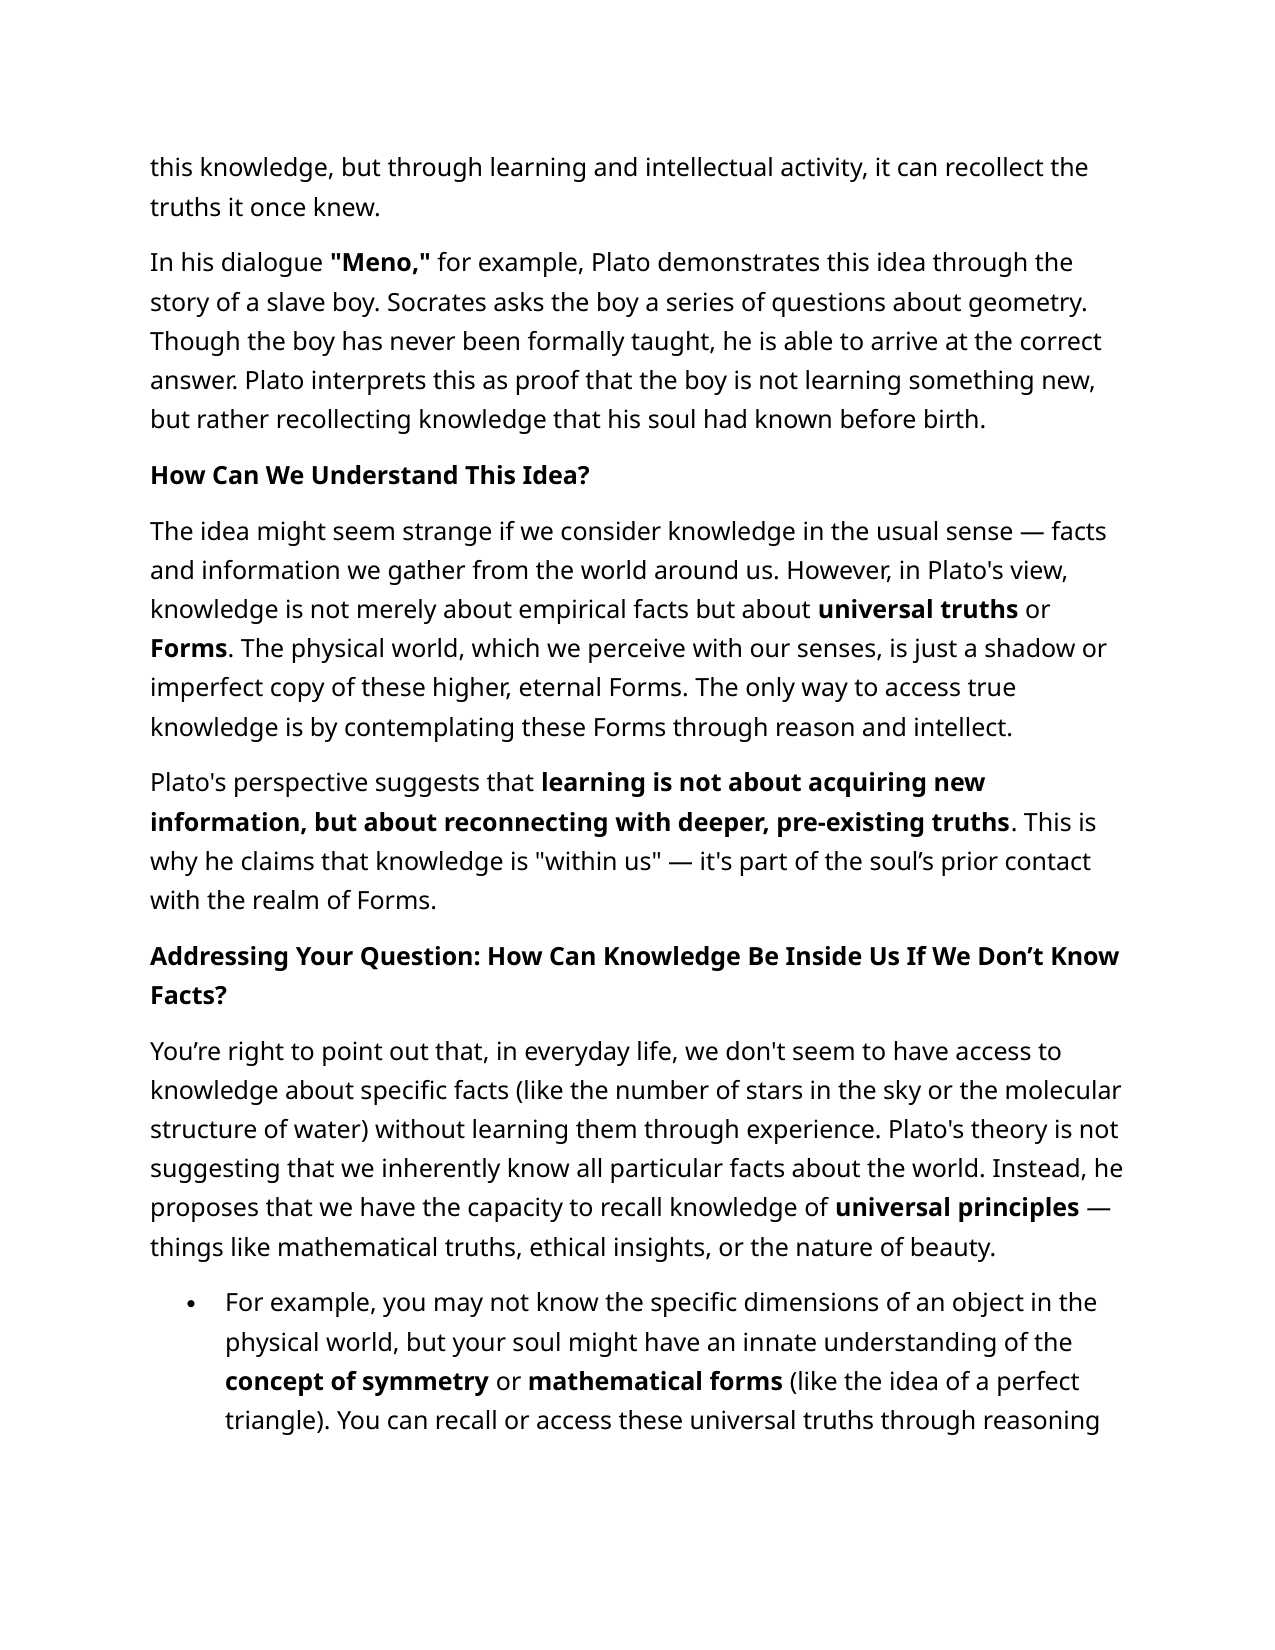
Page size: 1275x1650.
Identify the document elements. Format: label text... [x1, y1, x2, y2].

text In his dialogue "Meno," for example, Plato demonstrates this idea through the story of a slave boy. Socrates asks the boy a series of questions about geometry. Though the boy has never been formally taught, he is able to arrive at the correct answer. Plato interprets this as proof that the boy is not learning something new, but rather recollecting knowledge that his soul had known before birth. [150, 245, 1125, 436]
text this knowledge, but through learning and intellectual activity, it can recollect the truths it once knew. [150, 150, 1125, 223]
text Plato's perspective suggests that learning is not about acquiring new information, but about reconnecting with deeper, pre-existing truths. This is why he claims that knowledge is "within us" — it's part of the soul’s prior contact with the realm of Forms. [150, 765, 1125, 917]
text Addressing Your Question: How Can Knowledge Be Inside Us If We Don’t Know Facts? [150, 938, 1125, 1012]
text How Can We Understand This Idea? [150, 457, 1125, 492]
text You’re right to point out that, in everyday life, we don't seem to have access to knowledge about specific facts (like the number of stars in the sky or the molecular structure of water) without learning them through experience. Plato's theory is not suggesting that we inherently know all particular facts about the world. Instead, he proposes that we have the capacity to recall knowledge of universal principles — things like mathematical truths, ethical insights, or the nature of beauty. [150, 1033, 1125, 1263]
text The idea might seem strange if we consider knowledge in the usual sense — facts and information we gather from the world around us. However, in Plato's view, knowledge is not merely about empirical facts but about universal truths or Forms. The physical world, which we perceive with our senses, is just a shadow or imperfect copy of these higher, eternal Forms. The only way to access true knowledge is by contemplating these Forms through reason and intellect. [150, 513, 1125, 743]
list For example, you may not know the specific dimensions of an object in the physical world, but your soul might have an innate understanding of the concept of symmetry or mathematical forms (like the idea of a perfect triangle). You can recall or access these universal truths through reasoning [187, 1285, 1125, 1437]
